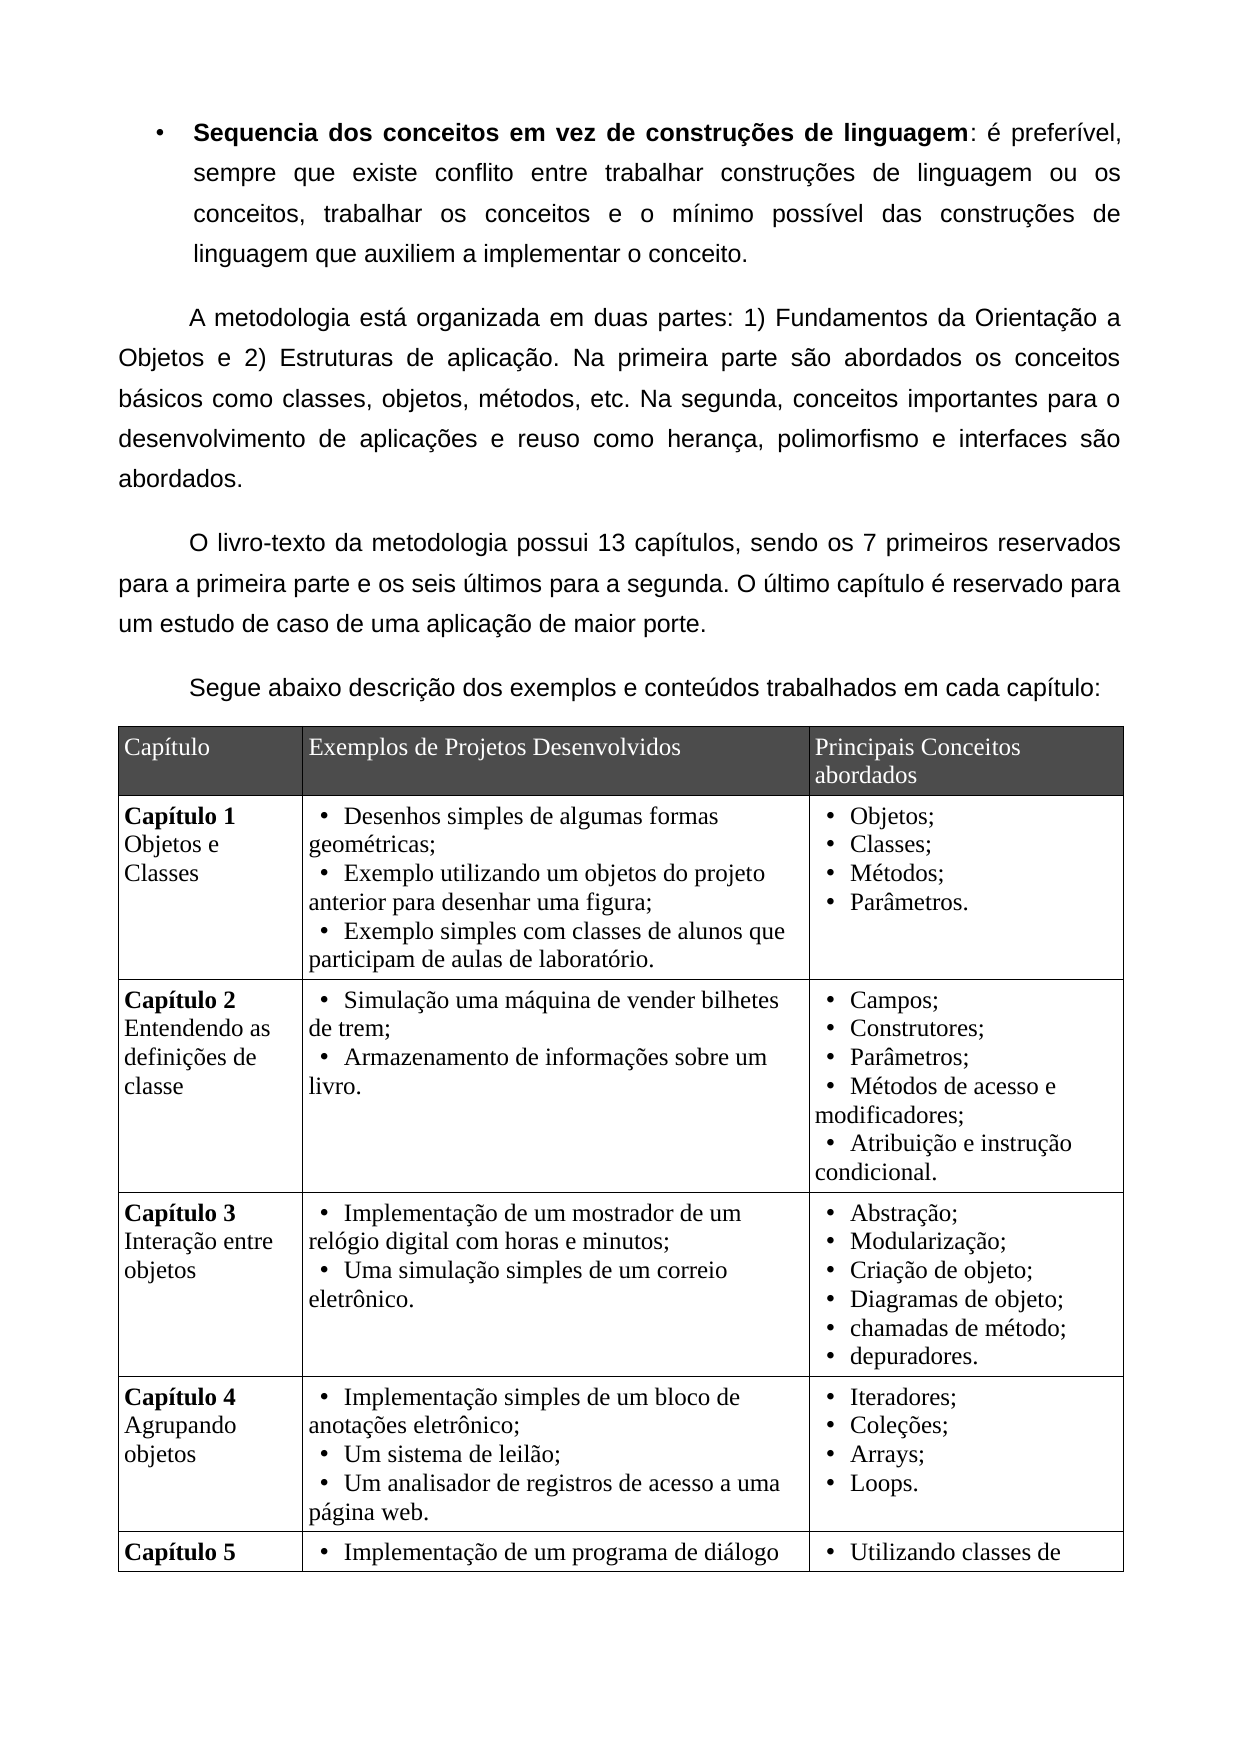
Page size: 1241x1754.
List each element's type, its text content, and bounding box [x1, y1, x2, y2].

table_header Capítulo [119, 727, 302, 795]
text O livro-texto da metodologia possui 13 capítulos, sendo os 7 primeiros reservados para a primeira parte e os seis últimos para a segunda. O último capítulo é reservado para um estudo de caso de uma aplicação de maior porte. [118, 528, 1122, 638]
table_cell Capítulo 2 Entendendo as definições de classe [119, 980, 302, 1192]
table_cell Abstração; Modularização; Criação de objeto; Diagramas de objeto; chamadas de método; depuradores. [810, 1193, 1123, 1376]
table_cell Implementação de um programa de diálogo [303, 1532, 809, 1571]
list Sequencia dos conceitos em vez de construções de linguagem: é preferível, sempre que existe conflito entre trabalhar construções de linguagem ou os conceitos, trabalhar os conceitos e o mínimo possível das construções de linguagem que auxiliem a implementar o conceito. [156, 118, 1122, 268]
table_cell Capítulo 4 Agrupando objetos [119, 1377, 302, 1531]
table_cell Desenhos simples de algumas formas geométricas; Exemplo utilizando um objetos do projeto anterior para desenhar uma figura; Exemplo simples com classes de alunos que participam de aulas de laboratório. [303, 796, 809, 979]
table_cell Campos; Construtores; Parâmetros; Métodos de acesso e modificadores; Atribuição e instrução condicional. [810, 980, 1123, 1192]
table_cell Simulação uma máquina de vender bilhetes de trem; Armazenamento de informações sobre um livro. [303, 980, 809, 1192]
table_cell Capítulo 5 [119, 1532, 302, 1571]
text A metodologia está organizada em duas partes: 1) Fundamentos da Orientação a Objetos e 2) Estruturas de aplicação. Na primeira parte são abordados os conceitos básicos como classes, objetos, métodos, etc. Na segunda, conceitos importantes para o desenvolvimento de aplicações e reuso como herança, polimorfismo e interfaces são abordados. [118, 303, 1122, 493]
table_cell Capítulo 1 Objetos e Classes [119, 796, 302, 979]
table_cell Capítulo 3 Interação entre objetos [119, 1193, 302, 1376]
table_header Exemplos de Projetos Desenvolvidos [303, 727, 809, 795]
table_cell Implementação de um mostrador de um relógio digital com horas e minutos; Uma simulação simples de um correio eletrônico. [303, 1193, 809, 1376]
text Segue abaixo descrição dos exemplos e conteúdos trabalhados em cada capítulo: [118, 673, 1122, 702]
table_cell Implementação simples de um bloco de anotações eletrônico; Um sistema de leilão; Um analisador de registros de acesso a uma página web. [303, 1377, 809, 1531]
table_header Principais Conceitos abordados [810, 727, 1123, 795]
table_cell Utilizando classes de biblioteca; Lendo a documentação; Escrevendo a documentação. [810, 1532, 1123, 1571]
table_cell Iteradores; Coleções; Arrays; Loops. [810, 1377, 1123, 1531]
table_cell Objetos; Classes; Métodos; Parâmetros. [810, 796, 1123, 979]
